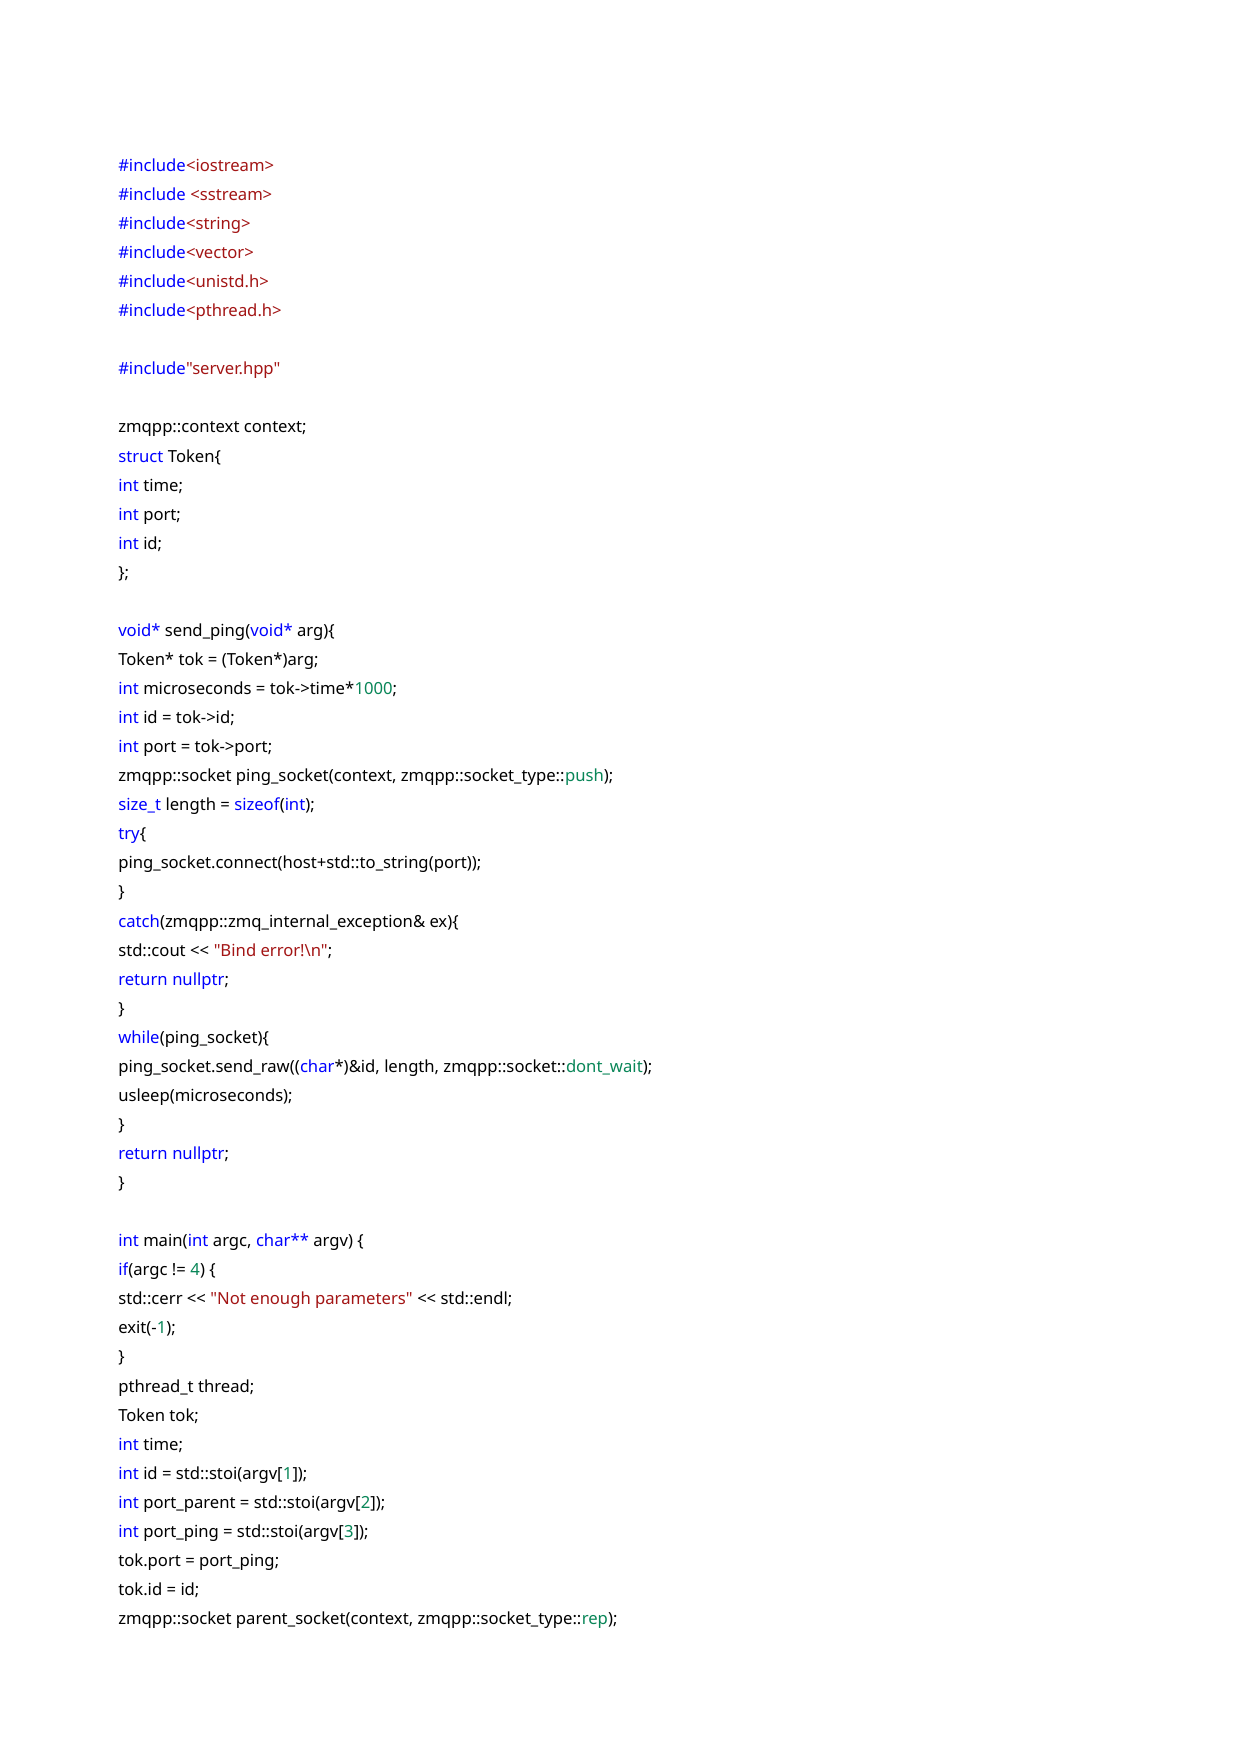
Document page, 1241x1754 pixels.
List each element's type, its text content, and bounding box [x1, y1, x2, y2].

text int port; [118, 496, 1122, 525]
text Token* tok = (Token*)arg; [118, 641, 1122, 670]
text size_t length = sizeof(int); [118, 787, 1122, 816]
text } [118, 1339, 1122, 1368]
text int id; [118, 525, 1122, 554]
text if(argc != 4) { [118, 1252, 1122, 1281]
text ping_socket.connect(host+std::to_string(port)); [118, 845, 1122, 874]
text return nullptr; [118, 961, 1122, 990]
text tok.port = port_ping; [118, 1542, 1122, 1571]
text struct Token{ [118, 438, 1122, 467]
text while(ping_socket){ [118, 1019, 1122, 1048]
text #include<string> [118, 205, 1122, 234]
text int time; [118, 1426, 1122, 1455]
text #include"server.hpp" [118, 351, 1122, 380]
text int id = tok->id; [118, 699, 1122, 728]
text } [118, 874, 1122, 903]
text return nullptr; [118, 1135, 1122, 1164]
text std::cerr << "Not enough parameters" << std::endl; [118, 1281, 1122, 1310]
text Token tok; [118, 1397, 1122, 1426]
text } [118, 1164, 1122, 1193]
text void* send_ping(void* arg){ [118, 612, 1122, 641]
text #include<vector> [118, 234, 1122, 263]
text std::cout << "Bind error!\n"; [118, 932, 1122, 961]
text int id = std::stoi(argv[1]); [118, 1455, 1122, 1484]
text #include<pthread.h> [118, 292, 1122, 322]
text exit(-1); [118, 1310, 1122, 1339]
text zmqpp::context context; [118, 409, 1122, 438]
text tok.id = id; [118, 1571, 1122, 1600]
text #include<unistd.h> [118, 263, 1122, 292]
text zmqpp::socket ping_socket(context, zmqpp::socket_type::push); [118, 757, 1122, 787]
text int main(int argc, char** argv) { [118, 1222, 1122, 1252]
text }; [118, 554, 1122, 583]
text int port_ping = std::stoi(argv[3]); [118, 1513, 1122, 1542]
text try{ [118, 816, 1122, 845]
text usleep(microseconds); [118, 1077, 1122, 1106]
text pthread_t thread; [118, 1368, 1122, 1397]
text #include<iostream> [118, 147, 1122, 176]
text } [118, 1106, 1122, 1135]
text int port_parent = std::stoi(argv[2]); [118, 1484, 1122, 1513]
text zmqpp::socket parent_socket(context, zmqpp::socket_type::rep); [118, 1600, 1122, 1629]
text int port = tok->port; [118, 728, 1122, 757]
text ping_socket.send_raw((char*)&id, length, zmqpp::socket::dont_wait); [118, 1048, 1122, 1077]
text } [118, 990, 1122, 1019]
text catch(zmqpp::zmq_internal_exception& ex){ [118, 903, 1122, 932]
text int time; [118, 467, 1122, 496]
text #include <sstream> [118, 176, 1122, 205]
text int microseconds = tok->time*1000; [118, 670, 1122, 699]
